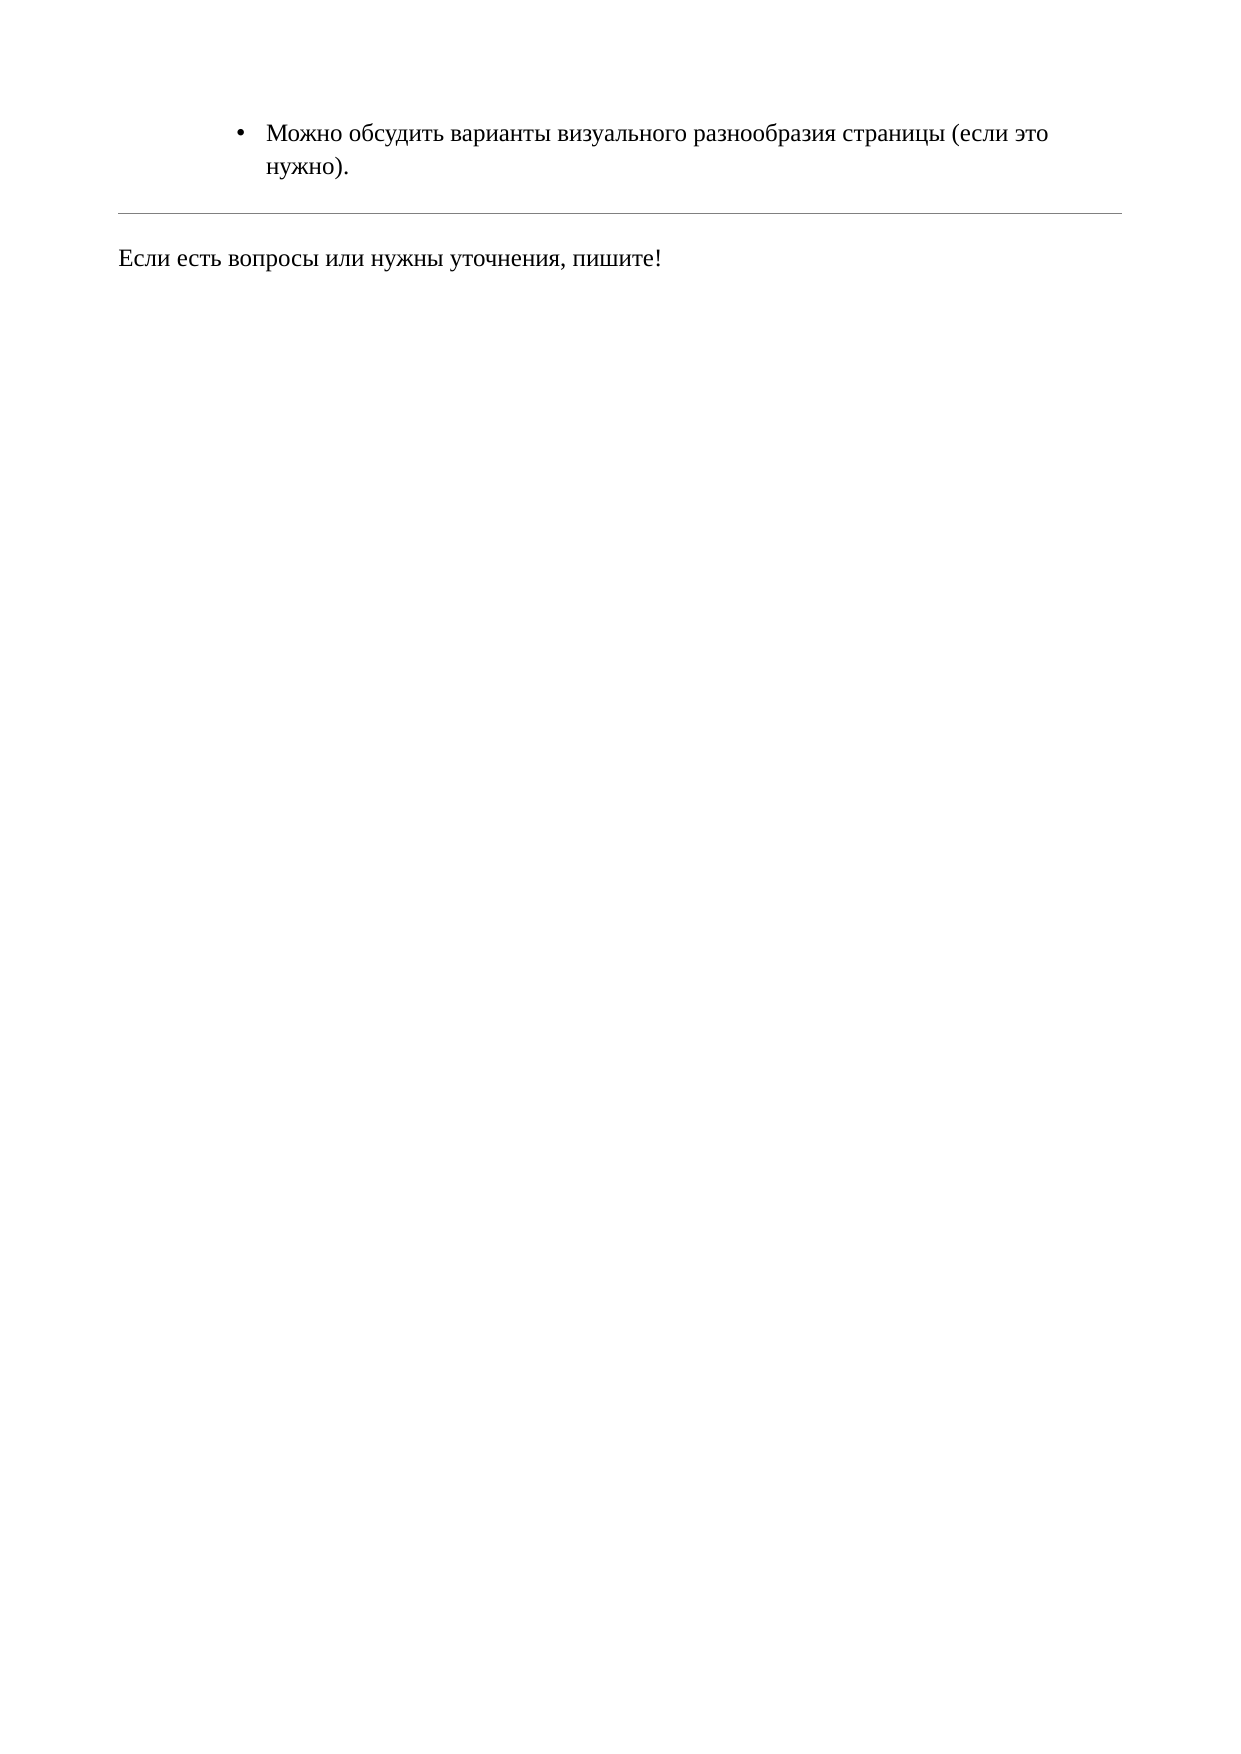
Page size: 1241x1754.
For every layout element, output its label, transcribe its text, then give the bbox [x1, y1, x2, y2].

text Если есть вопросы или нужны уточнения, пишите! [118, 243, 1122, 272]
list Можно обсудить варианты визуального разнообразия страницы (если это нужно). [236, 118, 1122, 180]
